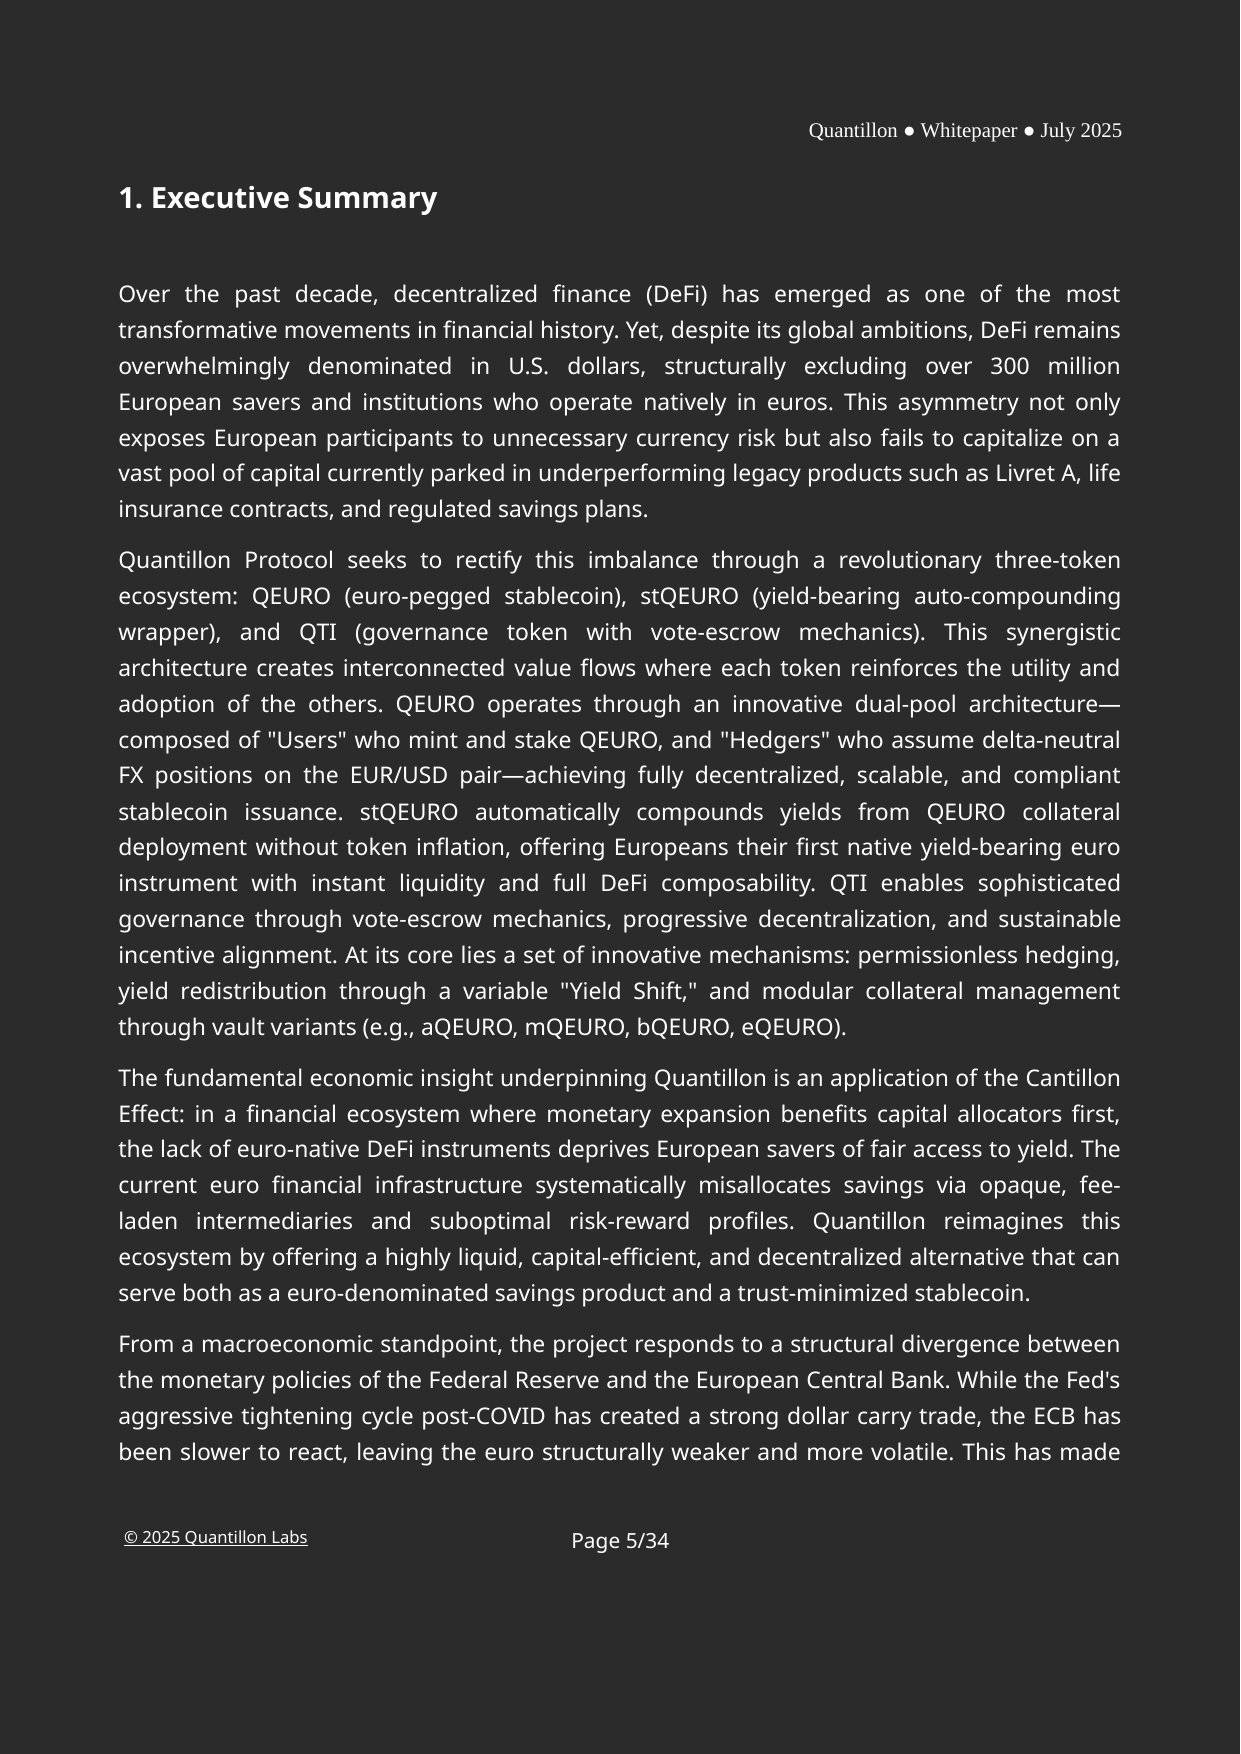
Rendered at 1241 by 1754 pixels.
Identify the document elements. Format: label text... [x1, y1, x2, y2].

subtitle 1. Executive Summary [118, 177, 1122, 217]
text The fundamental economic insight underpinning Quantillon is an application of the Cantillon Effect: in a financial ecosystem where monetary expansion benefits capital allocators first, the lack of euro-native DeFi instruments deprives European savers of fair access to yield. The current euro financial infrastructure systematically misallocates savings via opaque, fee-laden intermediaries and suboptimal risk-reward profiles. Quantillon reimagines this ecosystem by offering a highly liquid, capital-efficient, and decentralized alternative that can serve both as a euro-denominated savings product and a trust-minimized stablecoin. [118, 1062, 1122, 1308]
text Quantillon Protocol seeks to rectify this imbalance through a revolutionary three-token ecosystem: QEURO (euro-pegged stablecoin), stQEURO (yield-bearing auto-compounding wrapper), and QTI (governance token with vote-escrow mechanics). This synergistic architecture creates interconnected value flows where each token reinforces the utility and adoption of the others. QEURO operates through an innovative dual-pool architecture—composed of "Users" who mint and stake QEURO, and "Hedgers" who assume delta-neutral FX positions on the EUR/USD pair—achieving fully decentralized, scalable, and compliant stablecoin issuance. stQEURO automatically compounds yields from QEURO collateral deployment without token inflation, offering Europeans their first native yield-bearing euro instrument with instant liquidity and full DeFi composability. QTI enables sophisticated governance through vote-escrow mechanics, progressive decentralization, and sustainable incentive alignment. At its core lies a set of innovative mechanisms: permissionless hedging, yield redistribution through a variable "Yield Shift," and modular collateral management through vault variants (e.g., aQEURO, mQEURO, bQEURO, eQEURO). [118, 544, 1122, 1042]
text Over the past decade, decentralized finance (DeFi) has emerged as one of the most transformative movements in financial history. Yet, despite its global ambitions, DeFi remains overwhelmingly denominated in U.S. dollars, structurally excluding over 300 million European savers and institutions who operate natively in euros. This asymmetry not only exposes European participants to unnecessary currency risk but also fails to capitalize on a vast pool of capital currently parked in underperforming legacy products such as Livret A, life insurance contracts, and regulated savings plans. [118, 278, 1122, 524]
text From a macroeconomic standpoint, the project responds to a structural divergence between the monetary policies of the Federal Reserve and the European Central Bank. While the Fed's aggressive tightening cycle post-COVID has created a strong dollar carry trade, the ECB has been slower to react, leaving the euro structurally weaker and more volatile. This has made [118, 1328, 1122, 1467]
